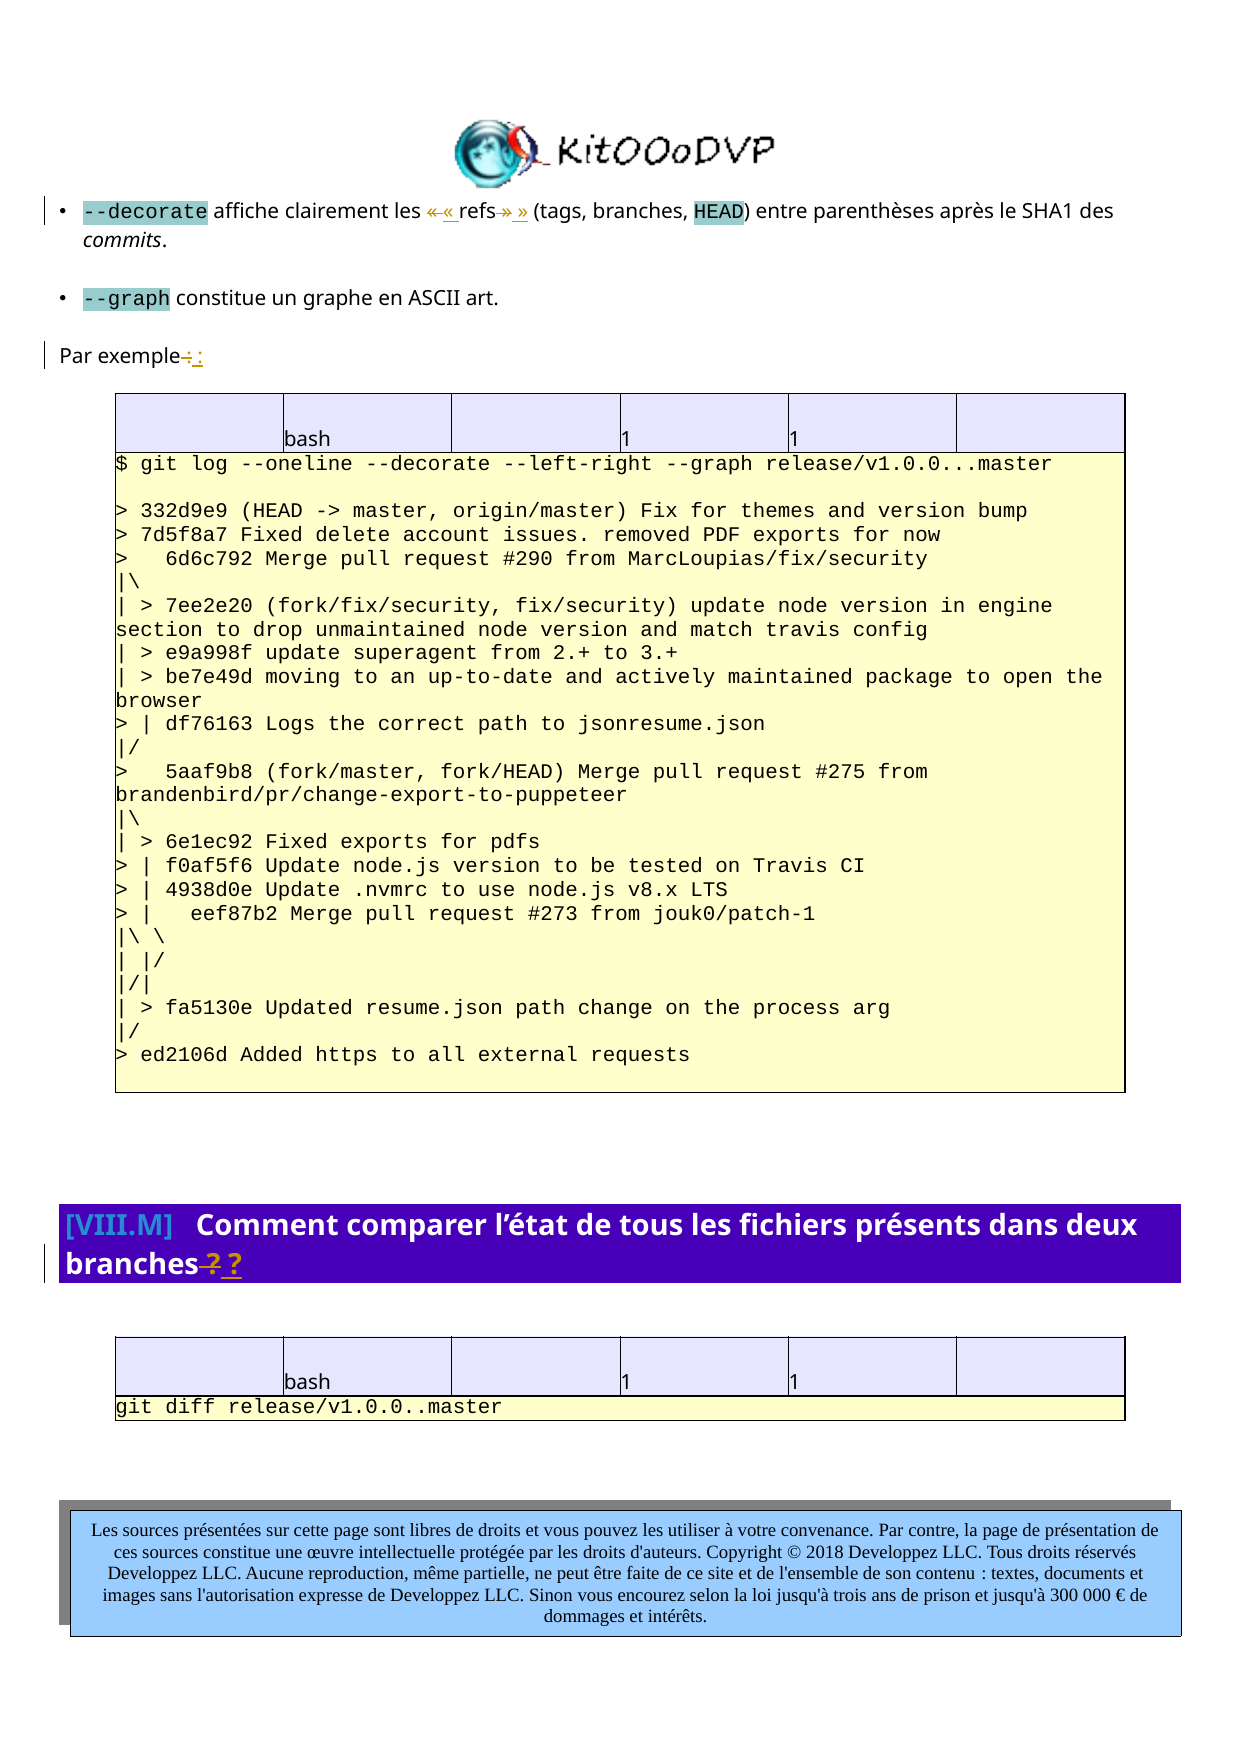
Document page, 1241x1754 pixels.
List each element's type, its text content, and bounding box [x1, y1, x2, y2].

table_header [957, 394, 1124, 452]
table_header [116, 1338, 283, 1395]
table_header 1 [789, 394, 956, 452]
list --graph constitue un graphe en ASCII art. [59, 283, 1181, 311]
table_header 1 [621, 1338, 788, 1395]
list --decorate affiche clairement les « refs » (tags, branches, HEAD) entre parenthèses après le SHA1 des commits. [59, 196, 1181, 253]
table_header [452, 1338, 620, 1395]
table_header [957, 1338, 1124, 1395]
table_header 1 [621, 394, 788, 452]
text Par exemple : [59, 341, 1181, 369]
table_header bash [284, 394, 451, 452]
table_header [116, 394, 283, 452]
subtitle Comment comparer l’état de tous les fichiers présents dans deux branches ? [59, 1204, 1181, 1283]
table_header [452, 394, 620, 452]
table_header 1 [789, 1338, 956, 1395]
picture [453, 118, 781, 191]
table_header bash [284, 1338, 451, 1395]
